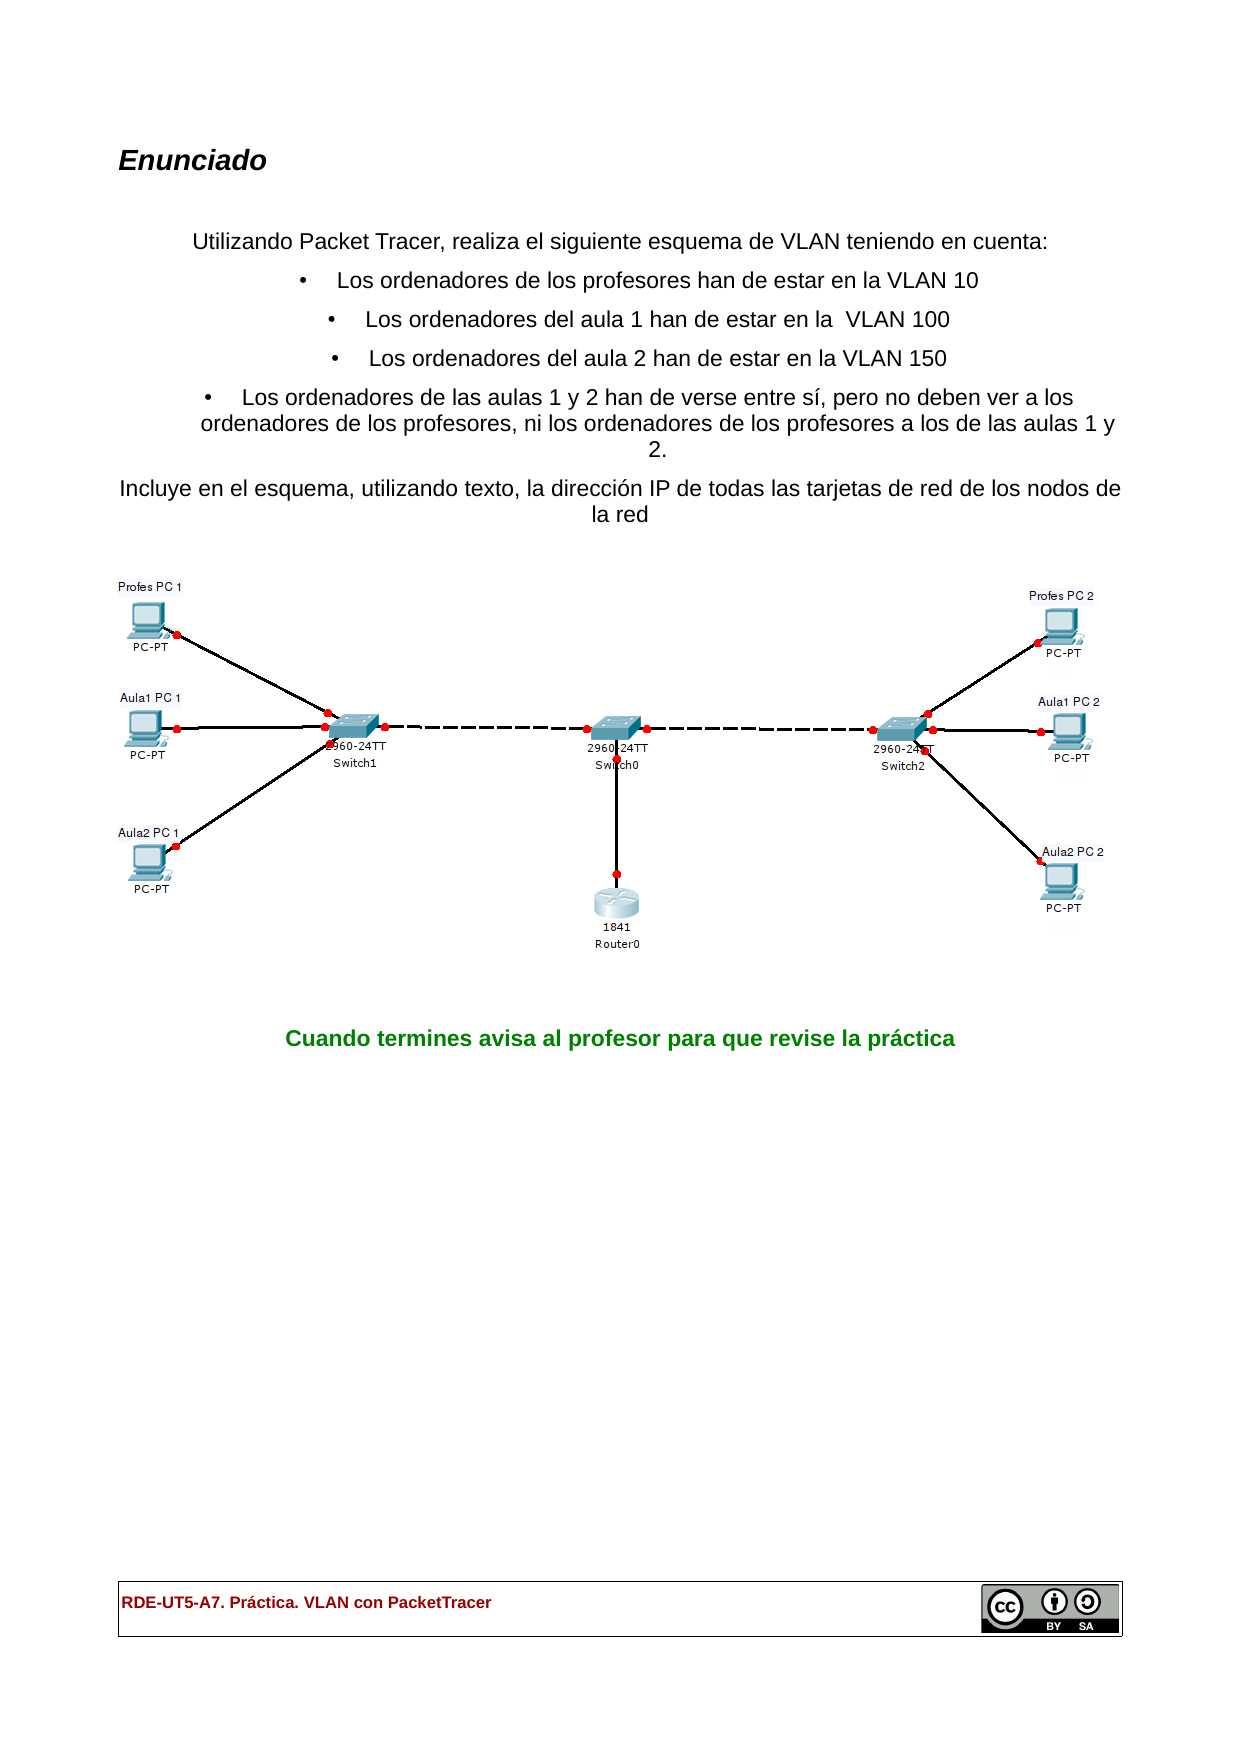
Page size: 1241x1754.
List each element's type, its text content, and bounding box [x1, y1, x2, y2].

list Los ordenadores del aula 2 han de estar en la VLAN 150 [156, 344, 1122, 371]
subtitle Enunciado [118, 143, 1122, 177]
list Los ordenadores de las aulas 1 y 2 han de verse entre sí, pero no deben ver a los ordenadores de los profesores, ni los ordenadores de los profesores a los de las aulas 1 y 2. [156, 383, 1122, 462]
picture [981, 1584, 1119, 1633]
picture [85, 540, 1155, 987]
text Cuando termines avisa al profesor para que revise la práctica [118, 1025, 1122, 1052]
text Utilizando Packet Tracer, realiza el siguiente esquema de VLAN teniendo en cuenta: [118, 228, 1122, 254]
list Los ordenadores de los profesores han de estar en la VLAN 10 [156, 267, 1122, 293]
list Los ordenadores del aula 1 han de estar en la VLAN 100 [156, 306, 1122, 332]
text Incluye en el esquema, utilizando texto, la dirección IP de todas las tarjetas de red de los nodos de la red [118, 475, 1122, 528]
